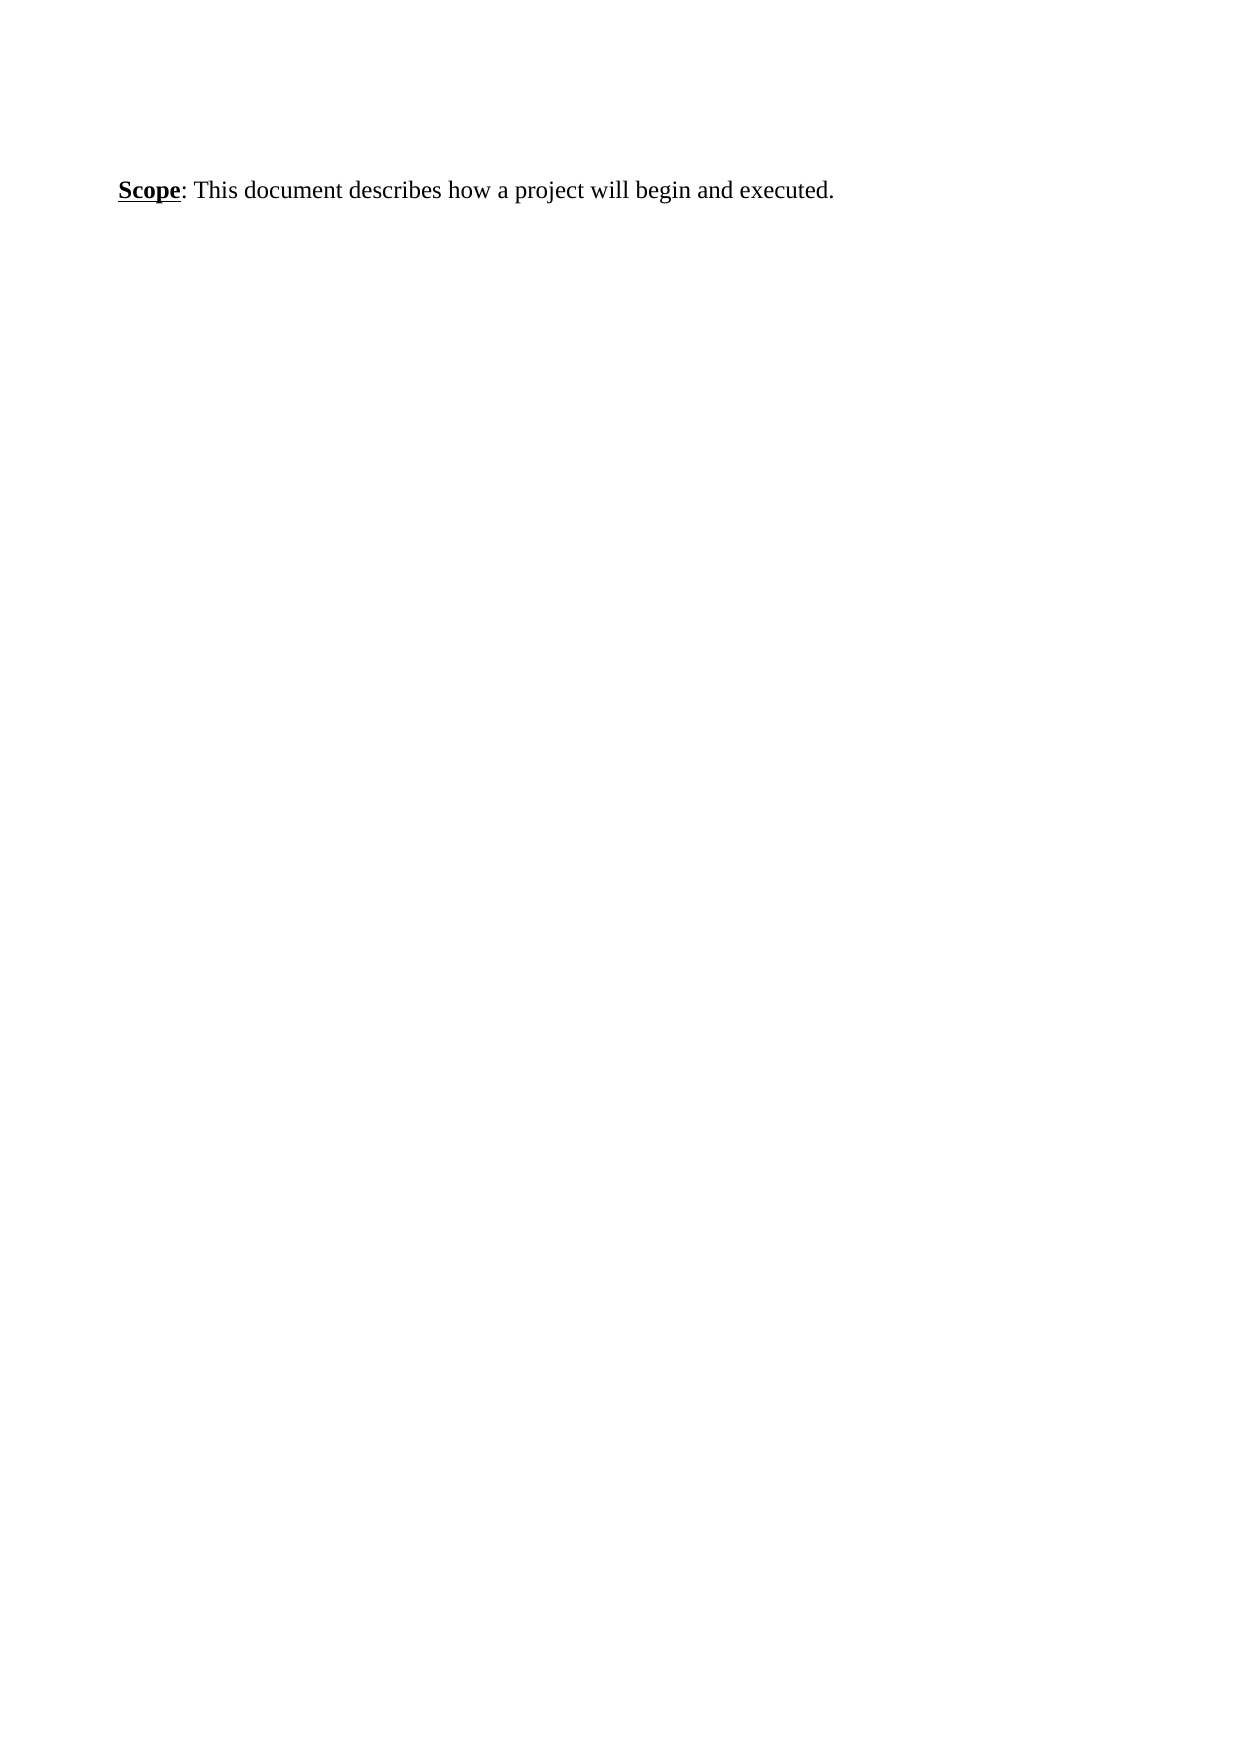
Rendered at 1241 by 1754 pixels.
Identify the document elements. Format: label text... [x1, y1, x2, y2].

text Scope: This document describes how a project will begin and executed. [118, 176, 1122, 204]
